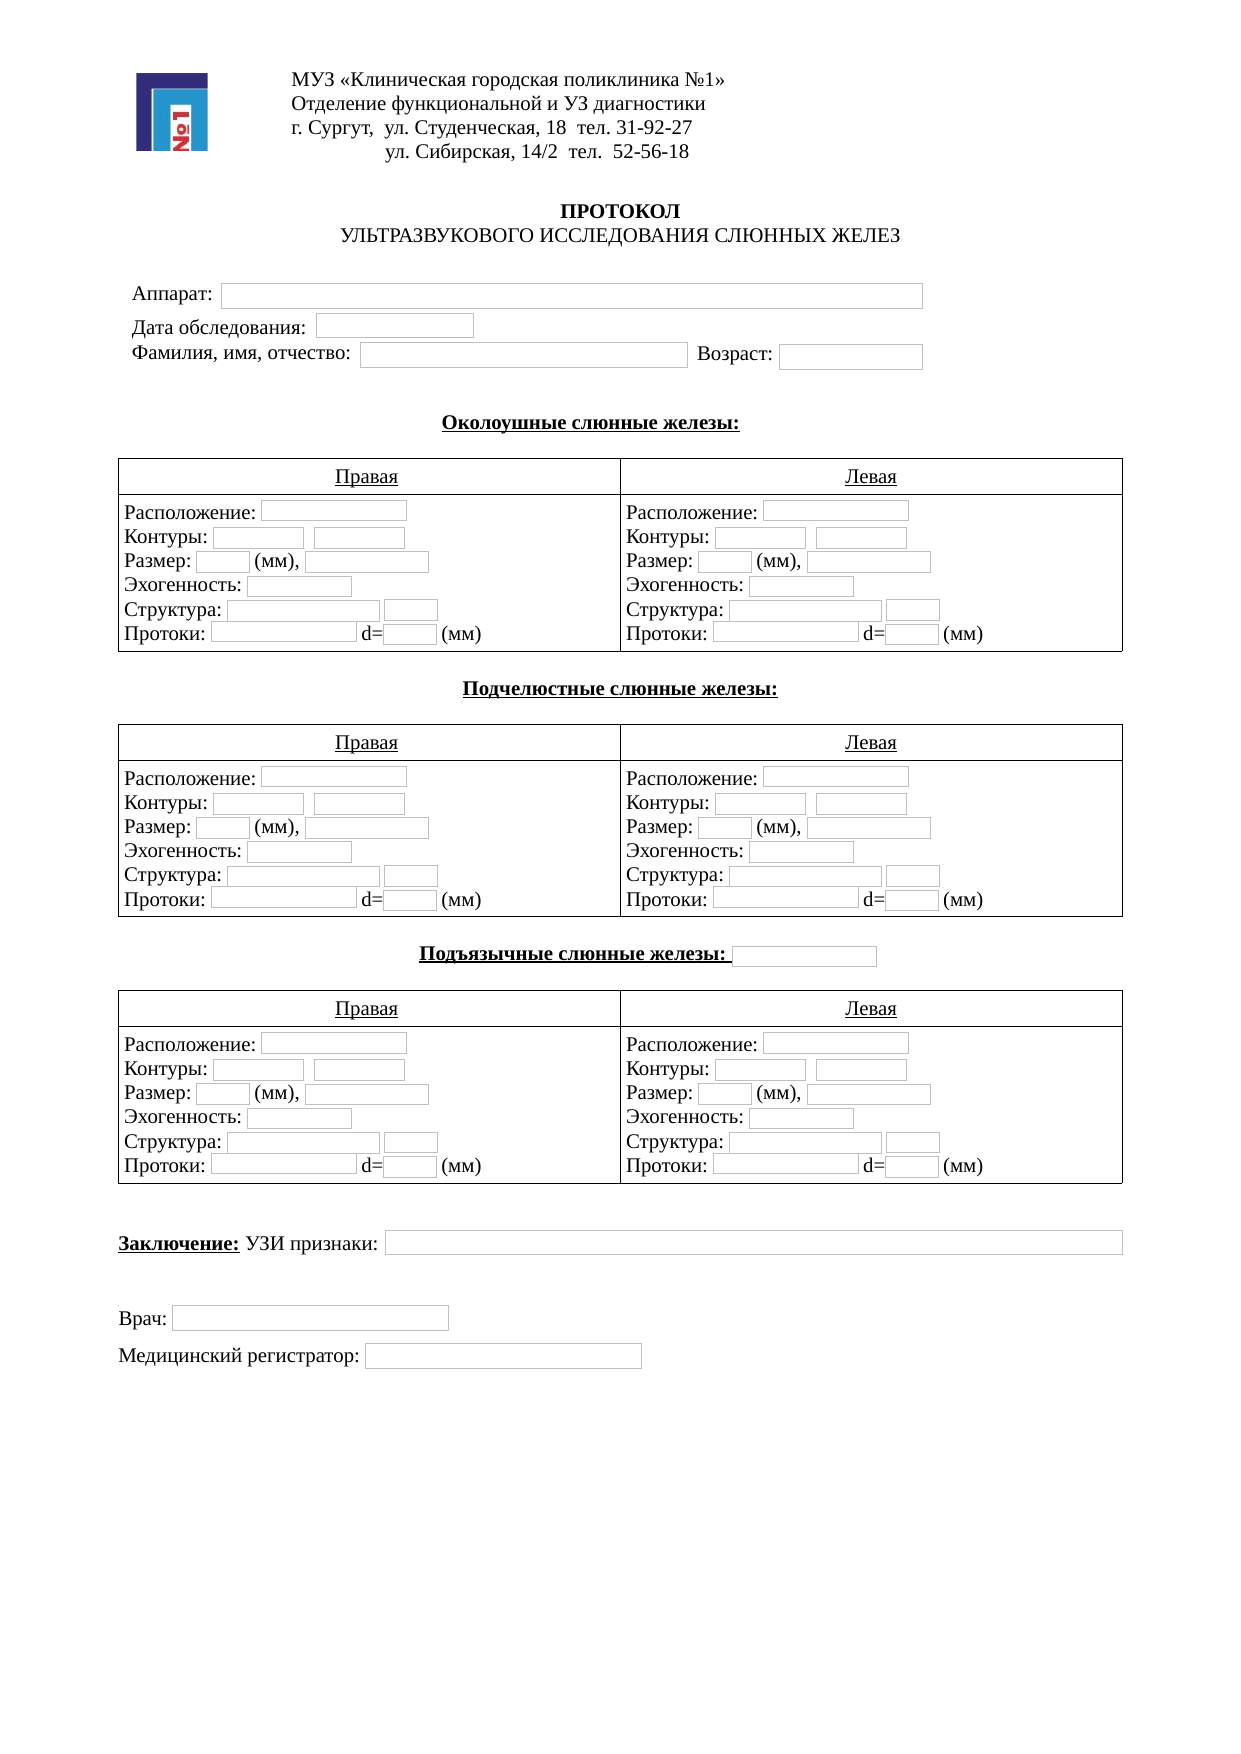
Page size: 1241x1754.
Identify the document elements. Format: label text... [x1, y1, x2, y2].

table_cell Расположение: Контуры: Размер: (мм), Эхогенность: Структура: Протоки: d= (мм) [119, 761, 620, 916]
table_header [118, 67, 291, 175]
text Заключение: УЗИ признаки: [118, 1231, 385, 1255]
text УЛЬТРАЗВУКОВОГО ИССЛЕДОВАНИЯ СЛЮННЫХ ЖЕЛЕЗ [118, 223, 1122, 247]
table_cell Расположение: Контуры: Размер: (мм), Эхогенность: Структура: Протоки: d= (мм) [621, 1027, 1122, 1183]
table_cell Расположение: Контуры: Размер: (мм), Эхогенность: Структура: Протоки: d= (мм) [119, 495, 620, 651]
table_header Левая [621, 991, 1122, 1026]
table_cell Расположение: Контуры: Размер: (мм), Эхогенность: Структура: Протоки: d= (мм) [119, 1027, 620, 1183]
table_header Правая [119, 991, 620, 1026]
table_header Правая [119, 459, 620, 494]
table_header Левая [621, 725, 1122, 760]
subtitle ПРОТОКОЛ [118, 199, 1122, 223]
table_cell Расположение: Контуры: Размер: (мм), Эхогенность: Структура: Протоки: d= (мм) [621, 761, 1122, 916]
text Подъязычные слюнные железы: [59, 941, 1122, 966]
text Медицинский регистратор: [118, 1343, 365, 1368]
text Подчелюстные слюнные железы: [118, 676, 1122, 700]
table_header МУЗ «Клиническая городская поликлиника №1» Отделение функциональной и УЗ диагностики г. Сургут, ул. Студенческая, 18 тел. 31-92-27 ул. Сибирская, 14/2 тел. 52-56-18 [291, 67, 1122, 175]
table_header Правая [119, 725, 620, 760]
text [642, 1343, 1122, 1368]
text Околоушные слюнные железы: [59, 410, 1122, 434]
table_cell Расположение: Контуры: Размер: (мм), Эхогенность: Структура: Протоки: d= (мм) [621, 495, 1122, 651]
text Врач: [118, 1305, 172, 1330]
table_header Левая [621, 459, 1122, 494]
text [449, 1305, 1122, 1330]
